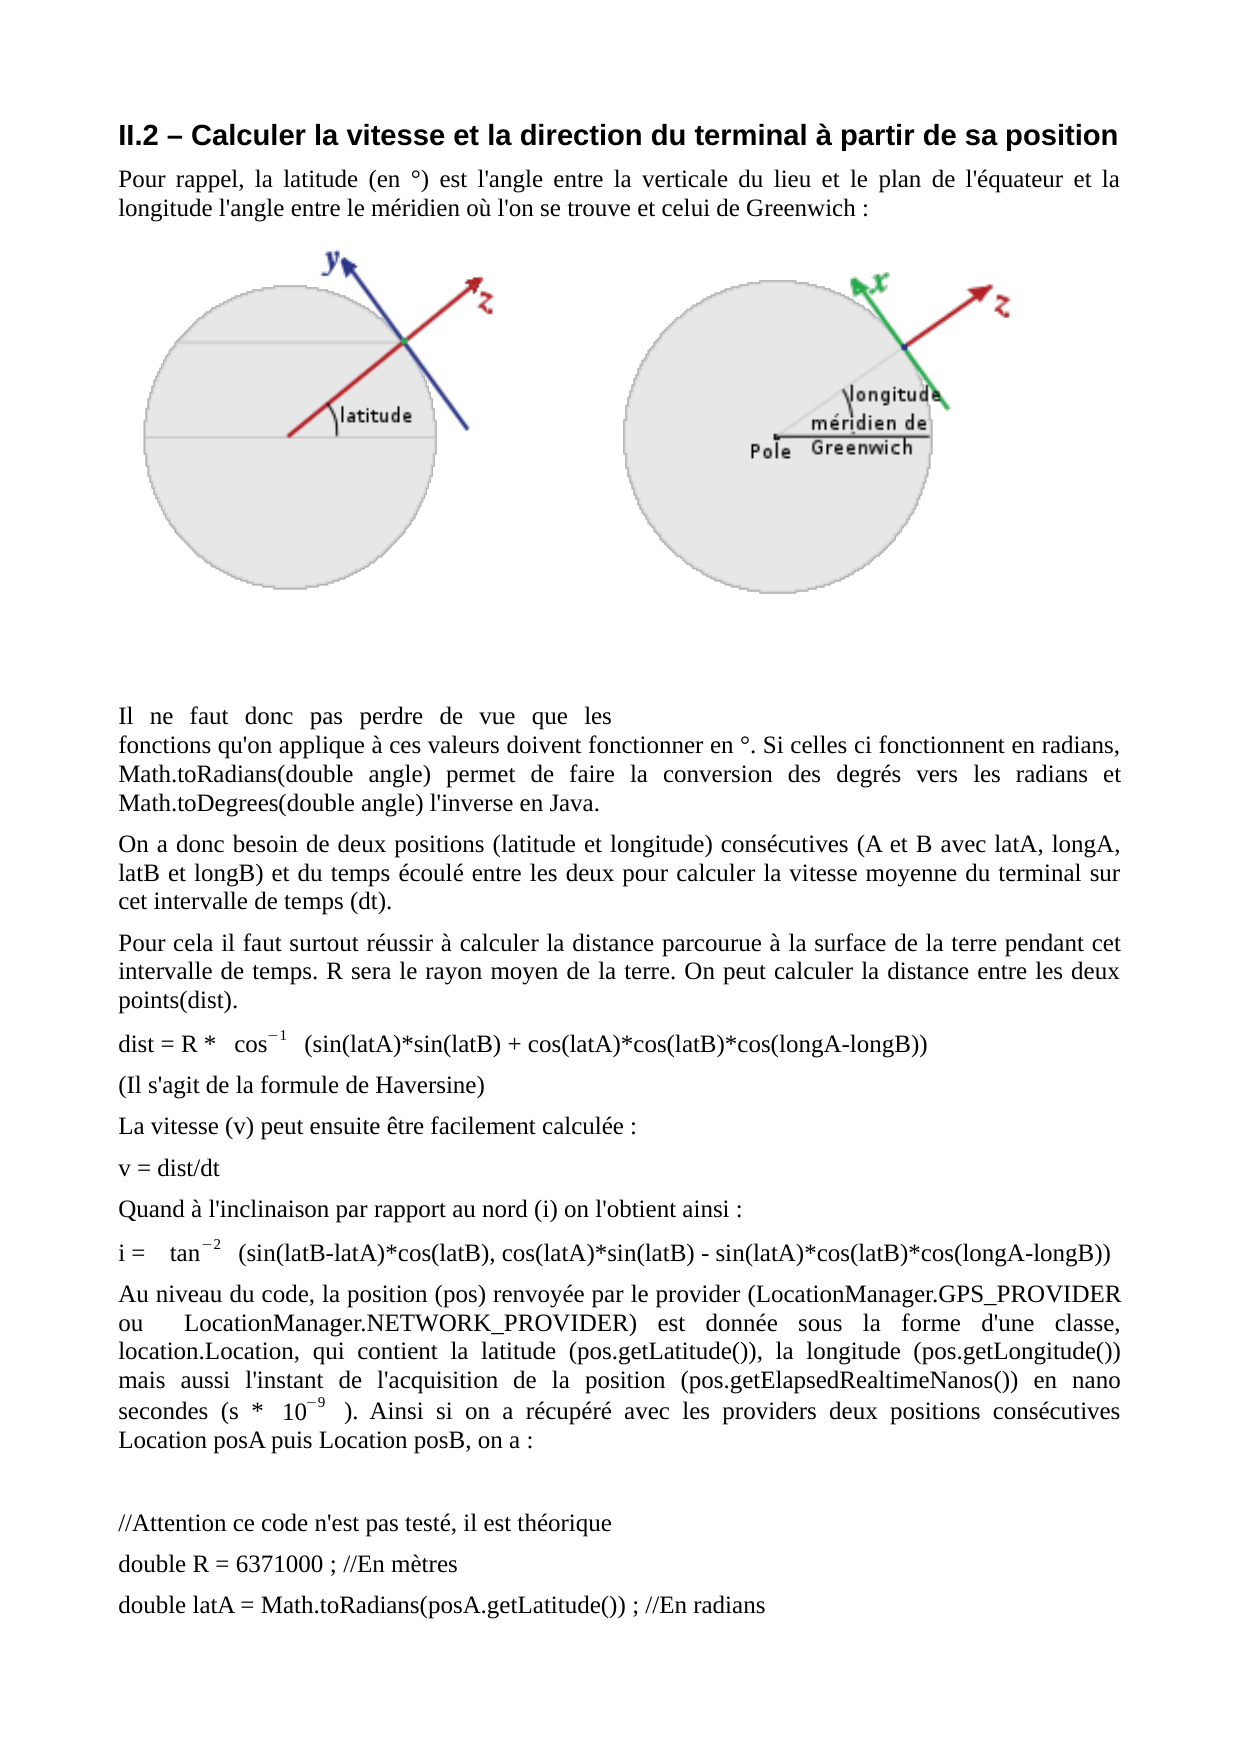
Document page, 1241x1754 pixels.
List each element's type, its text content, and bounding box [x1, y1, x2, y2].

text Il ne faut donc pas perdre de vue que les fonctions qu'on applique à ces valeurs doivent fonctionner en °. Si celles ci fonctionnent en radians, Math.toRadians(double angle) permet de faire la conversion des degrés vers les radians et Math.toDegrees(double angle) l'inverse en Java. [118, 564, 1122, 816]
text Pour cela il faut surtout réussir à calculer la distance parcourue à la surface de la terre pendant cet intervalle de temps. R sera le rayon moyen de la terre. On peut calculer la distance entre les deux points(dist). [118, 928, 1122, 1014]
text La vitesse (v) peut ensuite être facilement calculée : [118, 1111, 1122, 1140]
text Quand à l'inclinaison par rapport au nord (i) on l'obtient ainsi : [118, 1194, 1122, 1223]
text Au niveau du code, la position (pos) renvoyée par le provider (LocationManager.GPS_PROVIDER ou LocationManager.NETWORK_PROVIDER) est donnée sous la forme d'une classe, location.Location, qui contient la latitude (pos.getLatitude()), la longitude (pos.getLongitude()) mais aussi l'instant de l'acquisition de la position (pos.getElapsedRealtimeNanos()) en nano secondes (s *). Ainsi si on a récupéré avec les providers deux positions consécutives Location posA puis Location posB, on a : [118, 1279, 1122, 1454]
text i = (sin(latB-latA)*cos(latB), cos(latA)*sin(latB) - sin(latA)*cos(latB)*cos(longA-longB)) [118, 1235, 1122, 1266]
text double latA = Math.toRadians(posA.getLatitude()) ; //En radians [118, 1590, 1122, 1619]
text dist = R *(sin(latA)*sin(latB) + cos(latA)*cos(latB)*cos(longA-longB)) [118, 1026, 1122, 1058]
text On a donc besoin de deux positions (latitude et longitude) consécutives (A et B avec latA, longA, latB et longB) et du temps écoulé entre les deux pour calculer la vitesse moyenne du terminal sur cet intervalle de temps (dt). [118, 829, 1122, 915]
text (Il s'agit de la formule de Haversine) [118, 1070, 1122, 1099]
picture [131, 230, 607, 702]
text double R = 6371000 ; //En mètres [118, 1549, 1122, 1578]
text v = dist/dt [118, 1153, 1122, 1181]
picture [612, 224, 1111, 704]
text //Attention ce code n'est pas testé, il est théorique [118, 1508, 1122, 1537]
subtitle II.2 – Calculer la vitesse et la direction du terminal à partir de sa position [118, 118, 1122, 152]
text Pour rappel, la latitude (en °) est l'angle entre la verticale du lieu et le plan de l'équateur et la longitude l'angle entre le méridien où l'on se trouve et celui de Greenwich : [118, 164, 1122, 222]
